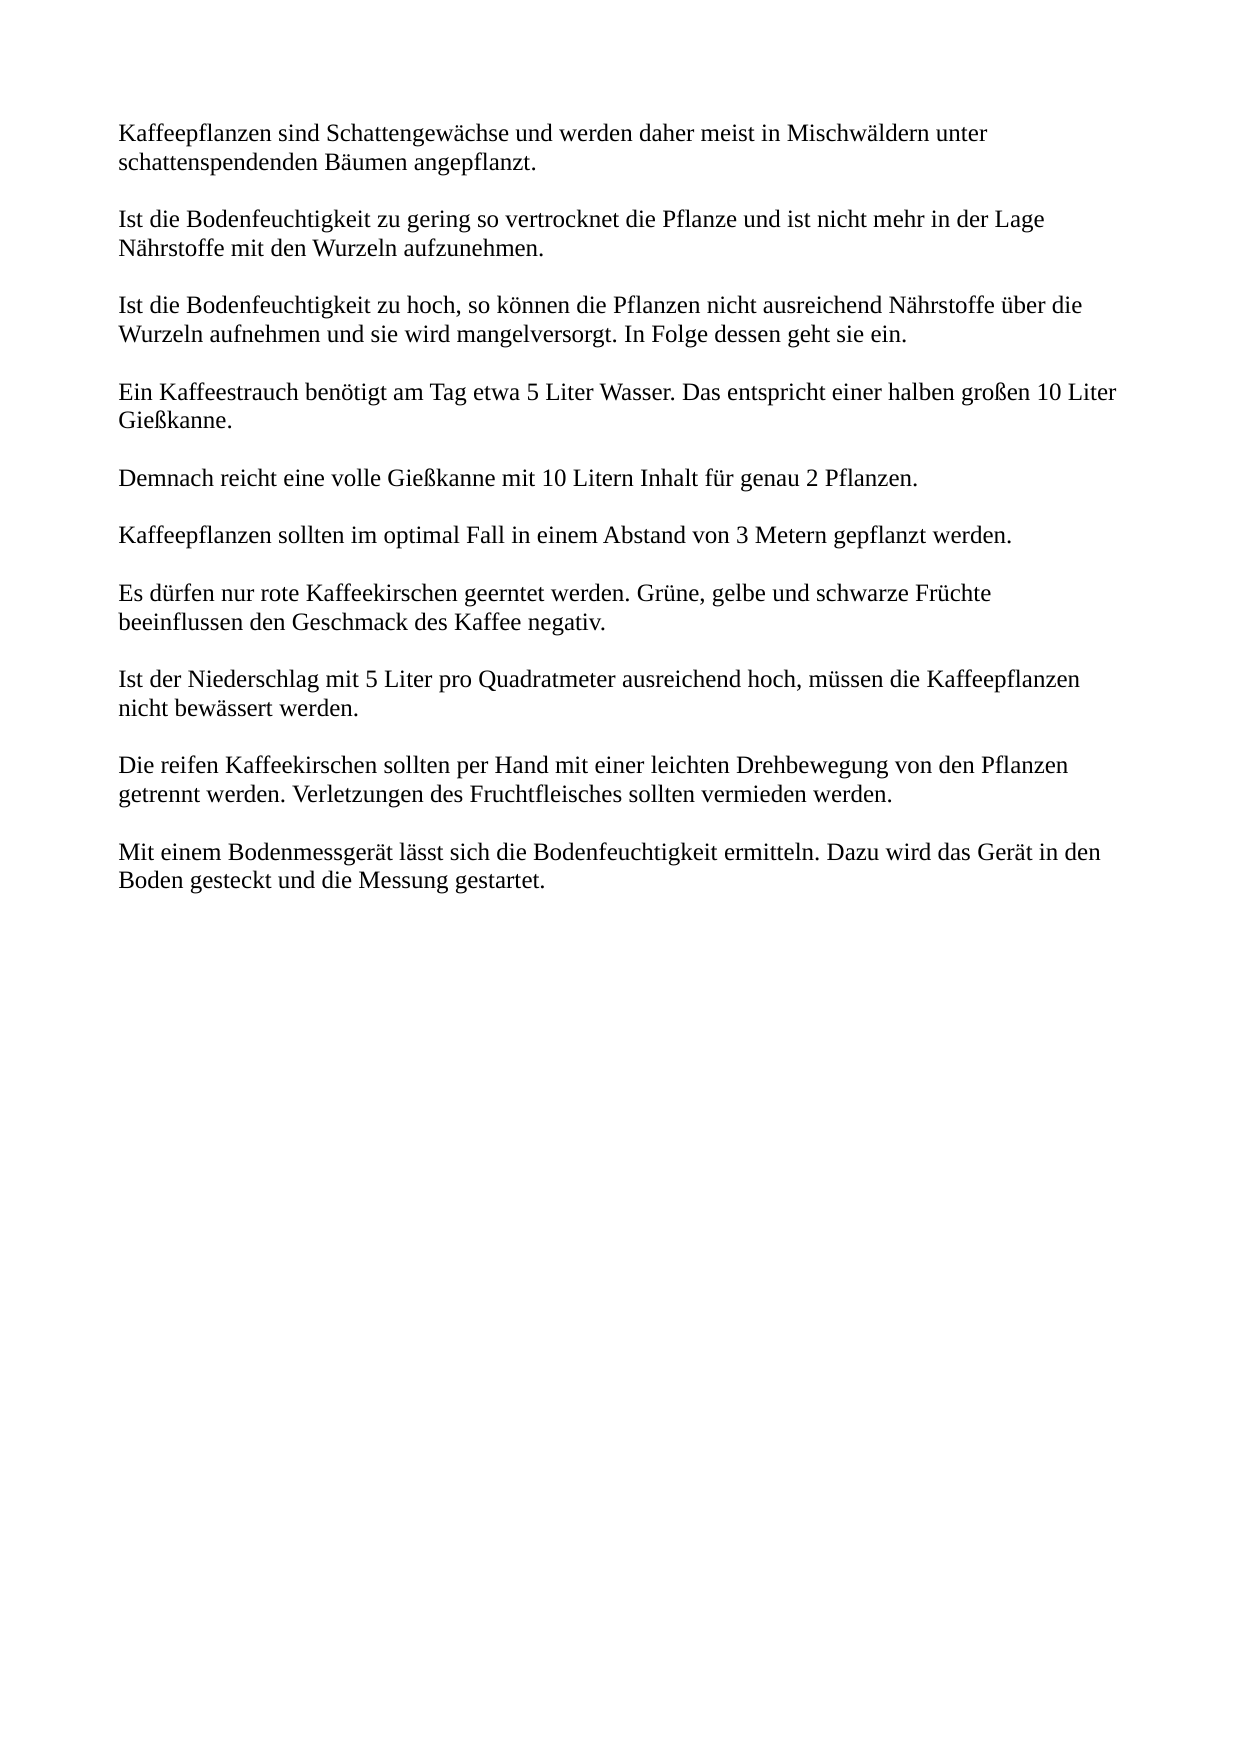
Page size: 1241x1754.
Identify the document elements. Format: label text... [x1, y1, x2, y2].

text Ist die Bodenfeuchtigkeit zu hoch, so können die Pflanzen nicht ausreichend Nährstoffe über die Wurzeln aufnehmen und sie wird mangelversorgt. In Folge dessen geht sie ein. [118, 291, 1122, 348]
text Ist der Niederschlag mit 5 Liter pro Quadratmeter ausreichend hoch, müssen die Kaffeepflanzen nicht bewässert werden. [118, 664, 1122, 722]
text Kaffeepflanzen sind Schattengewächse und werden daher meist in Mischwäldern unter schattenspendenden Bäumen angepflanzt. [118, 118, 1122, 176]
text Mit einem Bodenmessgerät lässt sich die Bodenfeuchtigkeit ermitteln. Dazu wird das Gerät in den Boden gesteckt und die Messung gestartet. [118, 837, 1122, 894]
text Kaffeepflanzen sollten im optimal Fall in einem Abstand von 3 Metern gepflanzt werden. [118, 521, 1122, 549]
text Die reifen Kaffeekirschen sollten per Hand mit einer leichten Drehbewegung von den Pflanzen getrennt werden. Verletzungen des Fruchtfleisches sollten vermieden werden. [118, 751, 1122, 808]
text Ist die Bodenfeuchtigkeit zu gering so vertrocknet die Pflanze und ist nicht mehr in der Lage Nährstoffe mit den Wurzeln aufzunehmen. [118, 204, 1122, 262]
text Demnach reicht eine volle Gießkanne mit 10 Litern Inhalt für genau 2 Pflanzen. [118, 463, 1122, 492]
text Es dürfen nur rote Kaffeekirschen geerntet werden. Grüne, gelbe und schwarze Früchte beeinflussen den Geschmack des Kaffee negativ. [118, 578, 1122, 636]
text Ein Kaffeestrauch benötigt am Tag etwa 5 Liter Wasser. Das entspricht einer halben großen 10 Liter Gießkanne. [118, 377, 1122, 434]
